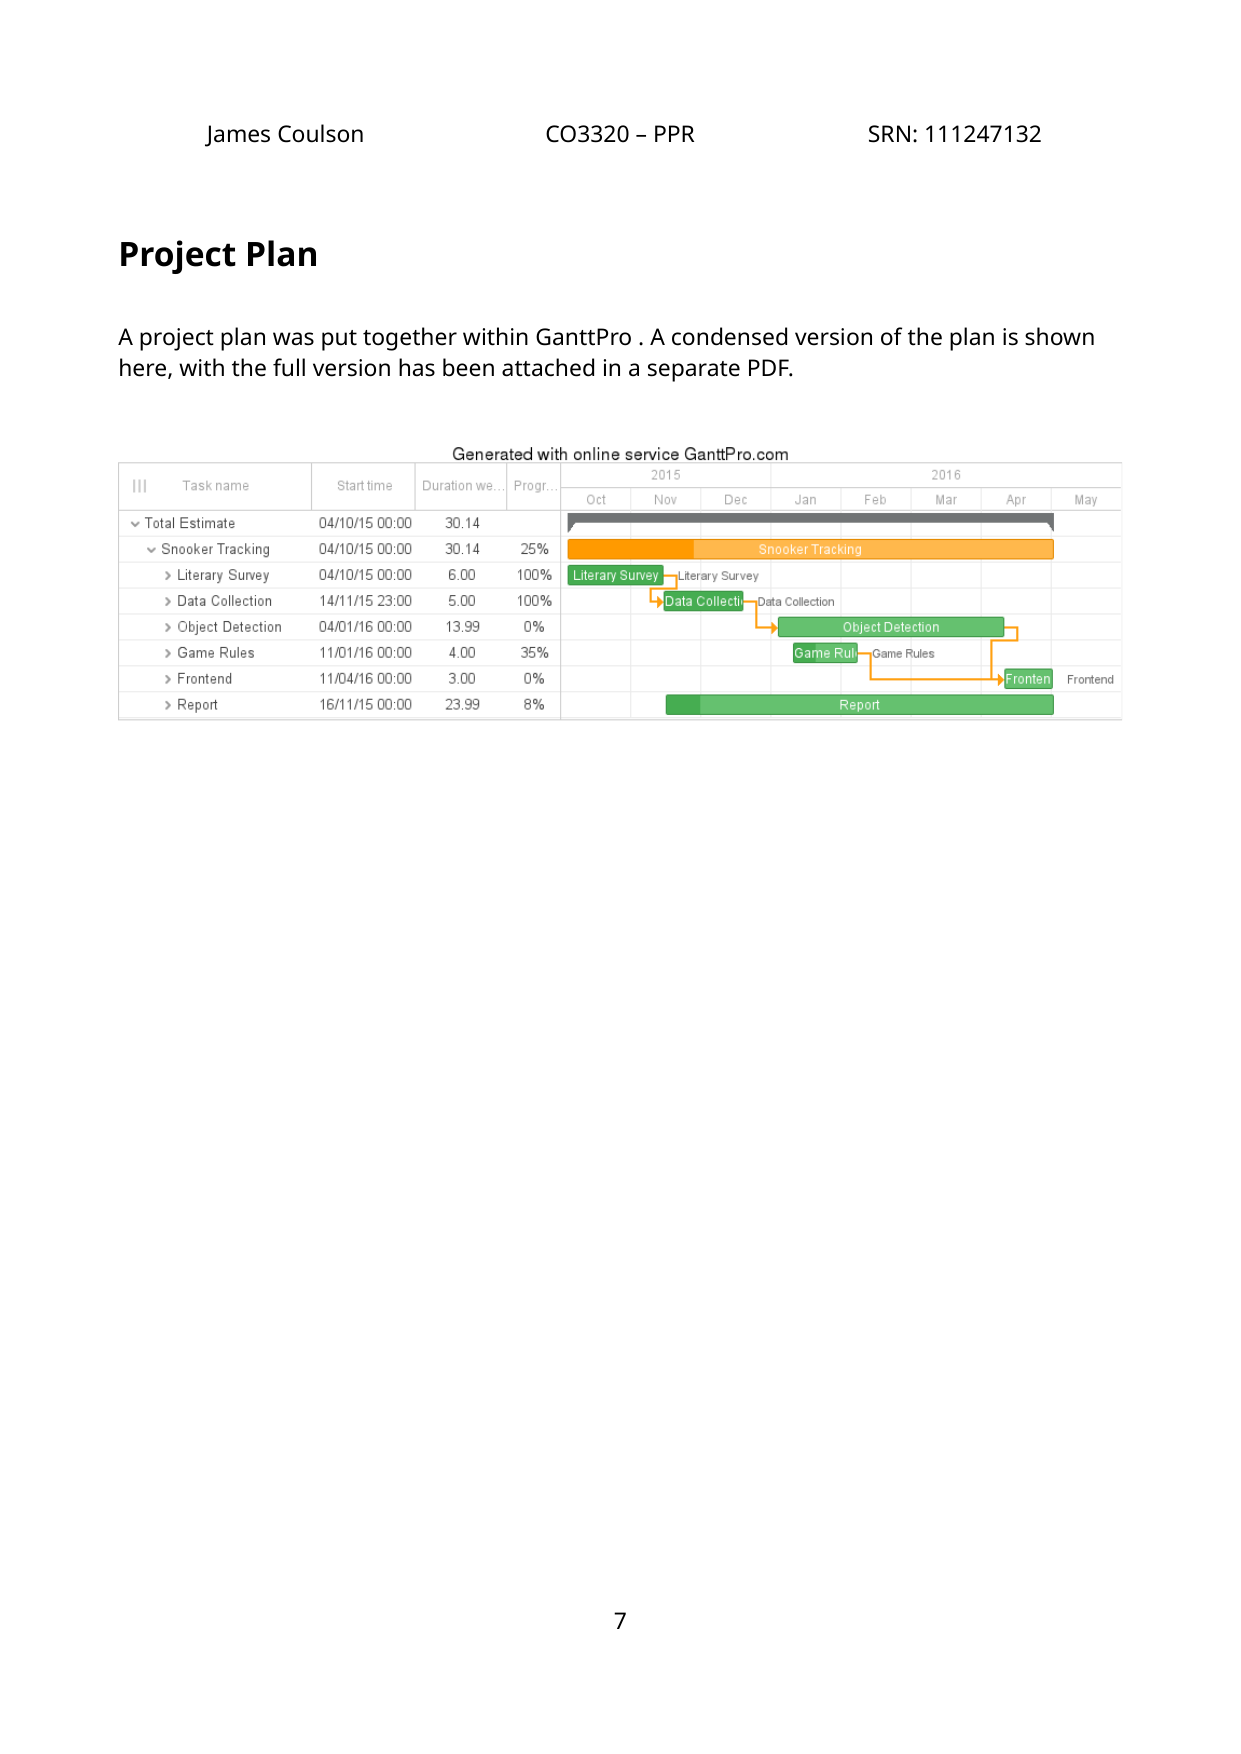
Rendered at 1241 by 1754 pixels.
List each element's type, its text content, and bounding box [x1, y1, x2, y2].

text A project plan was put together within GanttPro . A condensed version of the plan is shown here, with the full version has been attached in a separate PDF. [118, 320, 1122, 383]
picture [118, 445, 1123, 769]
subtitle Project Plan [118, 231, 1122, 277]
